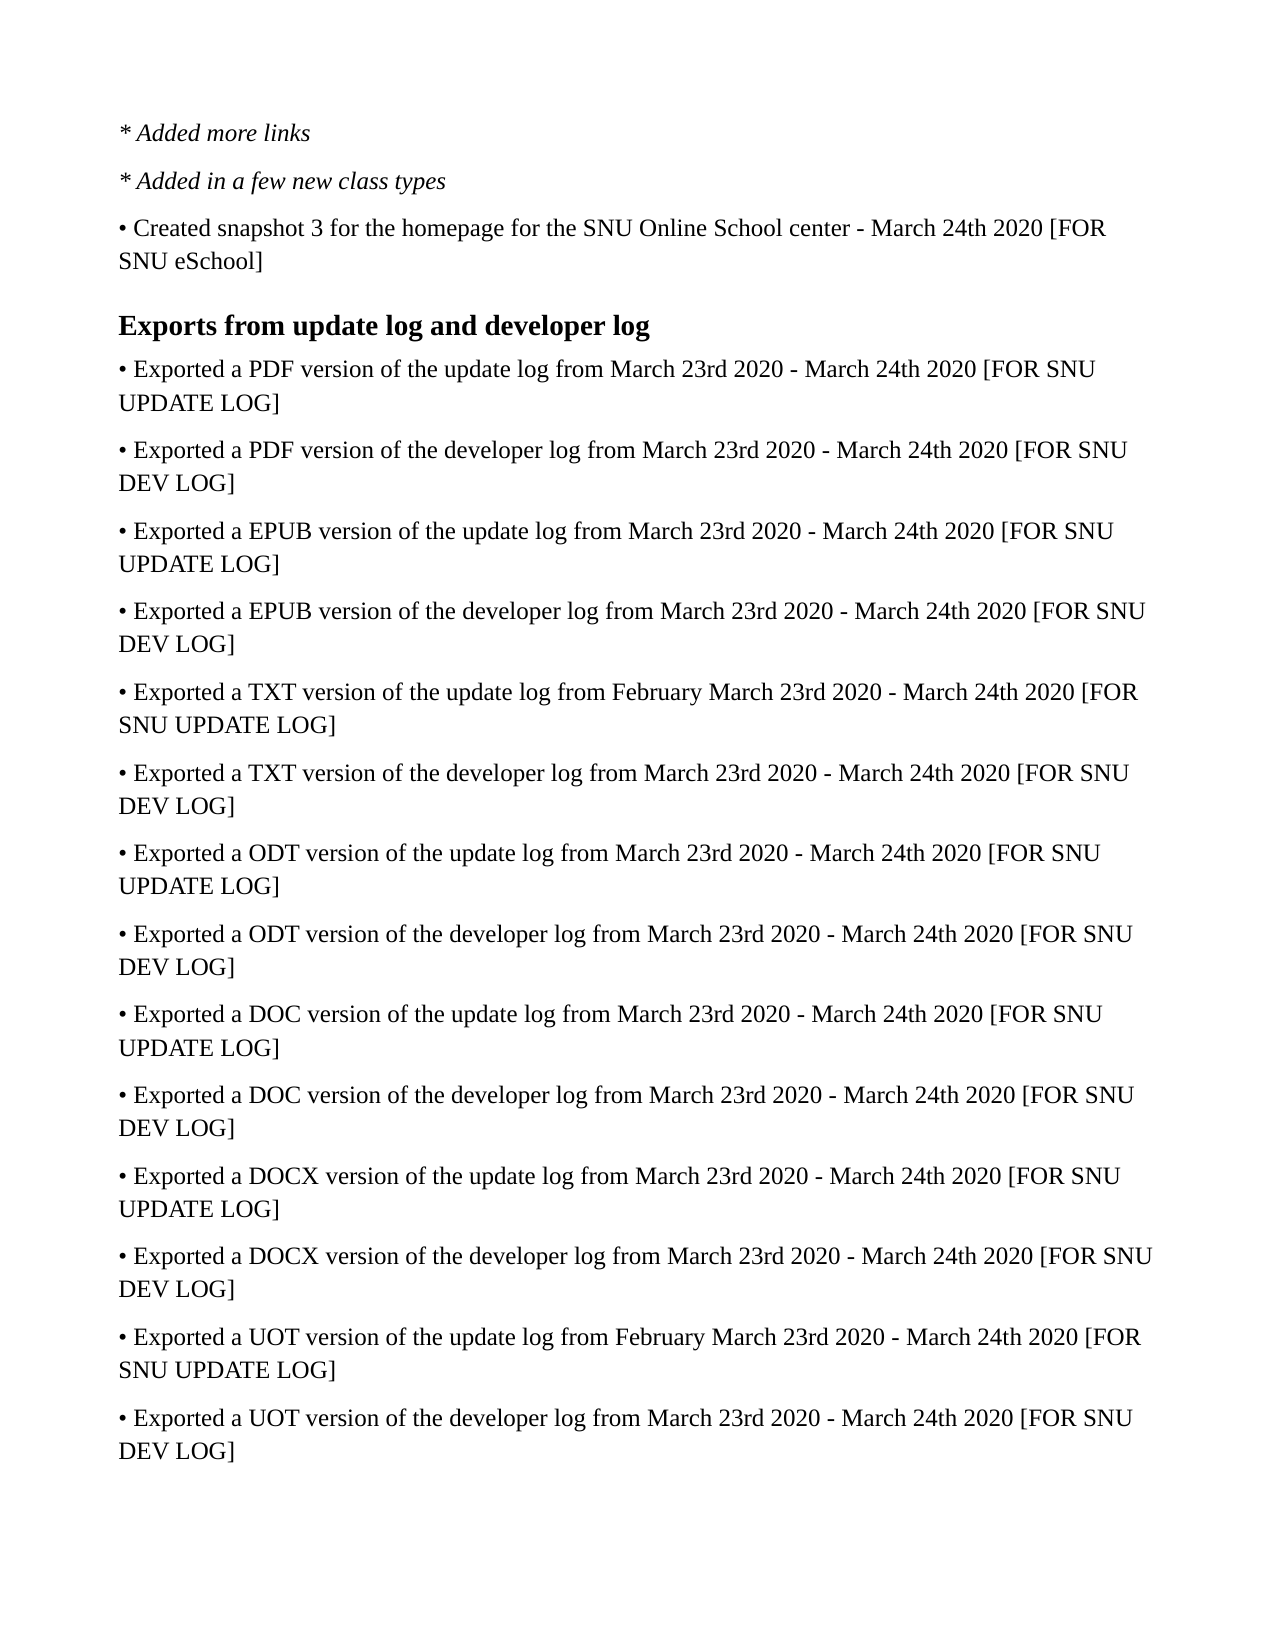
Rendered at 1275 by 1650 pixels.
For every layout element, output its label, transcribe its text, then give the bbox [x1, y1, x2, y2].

text • Exported a DOC version of the update log from March 23rd 2020 - March 24th 2020 [FOR SNU UPDATE LOG] [118, 999, 1157, 1061]
text • Exported a TXT version of the developer log from March 23rd 2020 - March 24th 2020 [FOR SNU DEV LOG] [118, 758, 1157, 819]
text • Exported a DOCX version of the update log from March 23rd 2020 - March 24th 2020 [FOR SNU UPDATE LOG] [118, 1161, 1157, 1223]
text • Exported a TXT version of the update log from February March 23rd 2020 - March 24th 2020 [FOR SNU UPDATE LOG] [118, 677, 1157, 739]
text • Exported a DOCX version of the developer log from March 23rd 2020 - March 24th 2020 [FOR SNU DEV LOG] [118, 1241, 1157, 1303]
text • Exported a DOC version of the developer log from March 23rd 2020 - March 24th 2020 [FOR SNU DEV LOG] [118, 1080, 1157, 1142]
text * Added in a few new class types [118, 166, 1157, 194]
text * Added more links [118, 118, 1157, 147]
text • Exported a UOT version of the update log from February March 23rd 2020 - March 24th 2020 [FOR SNU UPDATE LOG] [118, 1322, 1157, 1384]
text • Exported a EPUB version of the update log from March 23rd 2020 - March 24th 2020 [FOR SNU UPDATE LOG] [118, 516, 1157, 578]
text • Exported a UOT version of the developer log from March 23rd 2020 - March 24th 2020 [FOR SNU DEV LOG] [118, 1403, 1157, 1464]
text • Exported a ODT version of the update log from March 23rd 2020 - March 24th 2020 [FOR SNU UPDATE LOG] [118, 838, 1157, 900]
text • Exported a PDF version of the developer log from March 23rd 2020 - March 24th 2020 [FOR SNU DEV LOG] [118, 435, 1157, 497]
text • Exported a ODT version of the developer log from March 23rd 2020 - March 24th 2020 [FOR SNU DEV LOG] [118, 919, 1157, 981]
text • Exported a EPUB version of the developer log from March 23rd 2020 - March 24th 2020 [FOR SNU DEV LOG] [118, 596, 1157, 658]
text • Created snapshot 3 for the homepage for the SNU Online School center - March 24th 2020 [FOR SNU eSchool] [118, 213, 1157, 275]
subtitle Exports from update log and developer log [118, 308, 1157, 342]
text • Exported a PDF version of the update log from March 23rd 2020 - March 24th 2020 [FOR SNU UPDATE LOG] [118, 354, 1157, 416]
